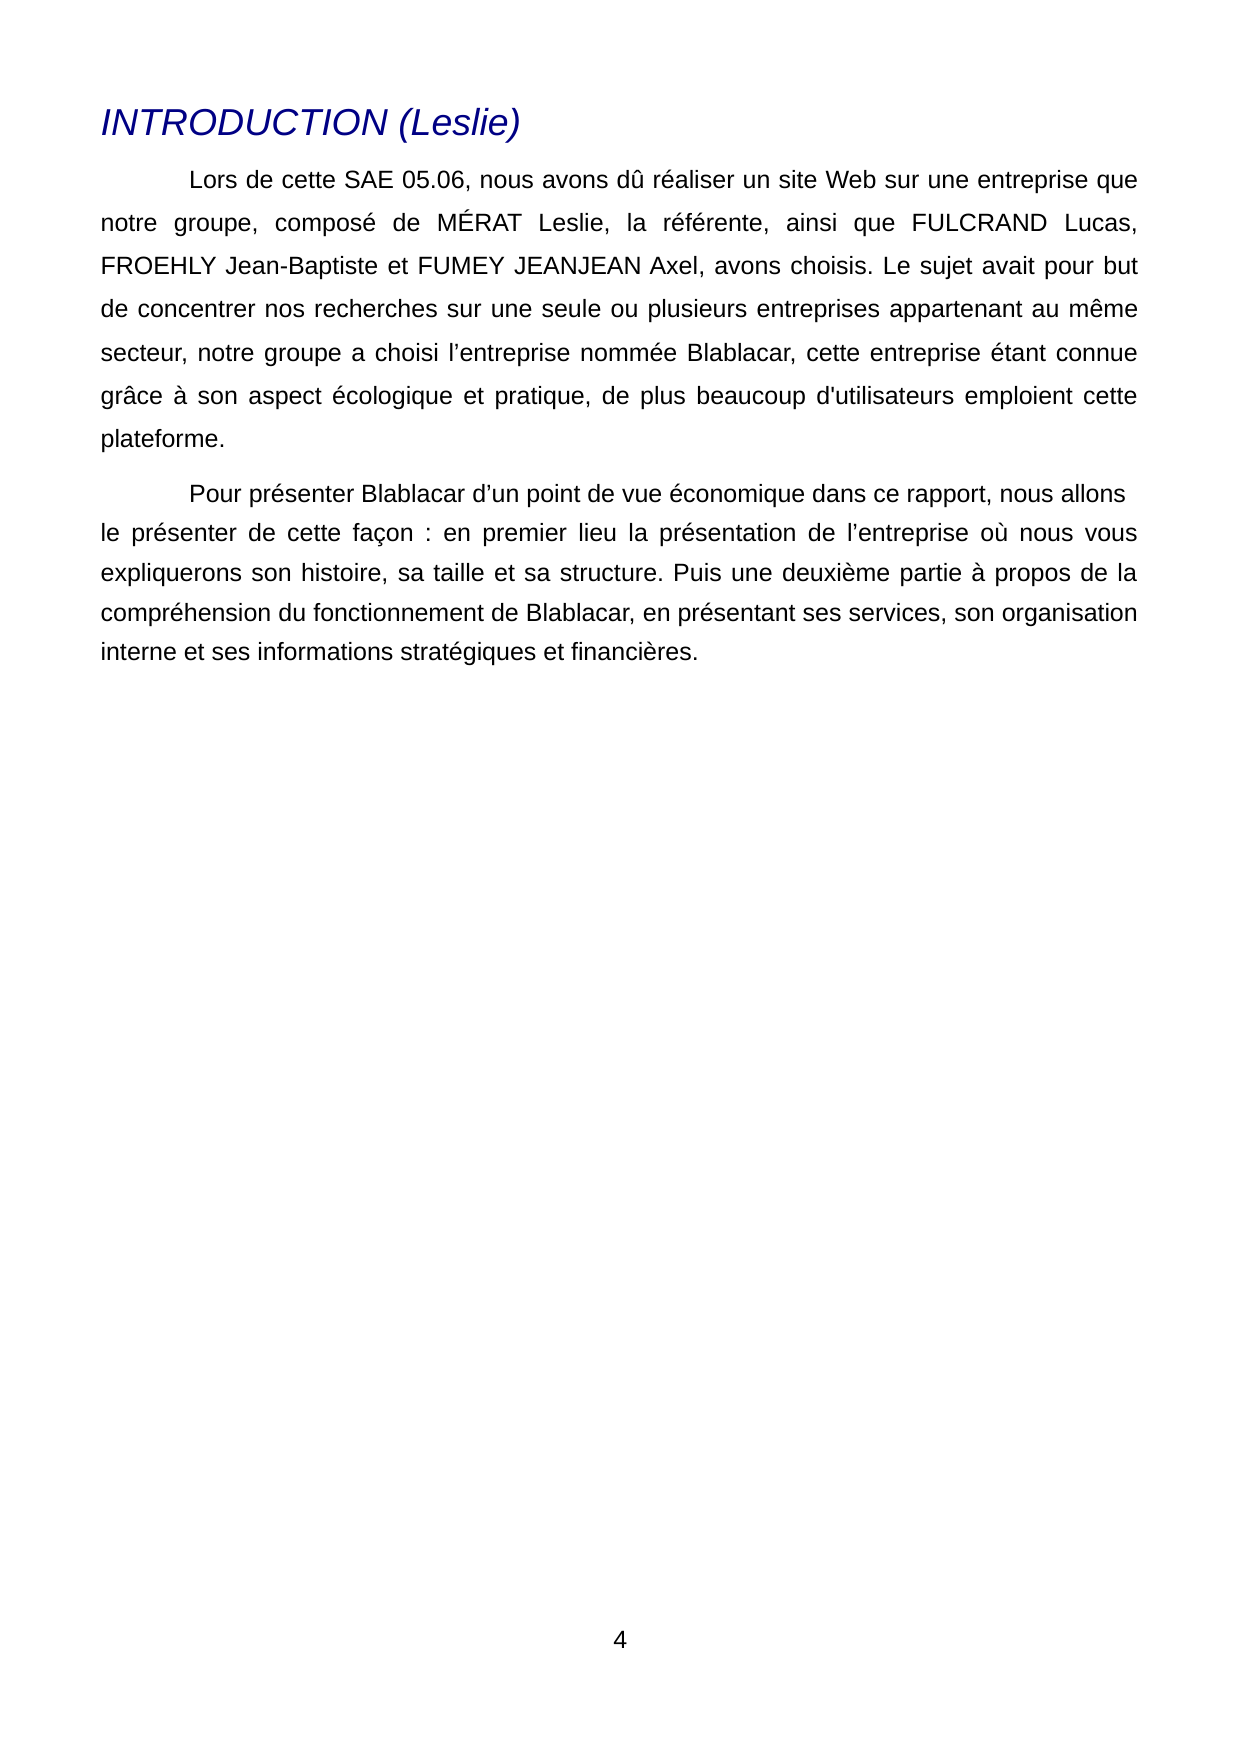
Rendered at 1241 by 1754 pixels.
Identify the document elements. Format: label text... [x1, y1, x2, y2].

text Pour présenter Blablacar d’un point de vue économique dans ce rapport, nous allons [100, 479, 1140, 507]
subtitle INTRODUCTION (Leslie) [100, 100, 1140, 143]
text Lors de cette SAE 05.06, nous avons dû réaliser un site Web sur une entreprise que notre groupe, composé de MÉRAT Leslie, la référente, ainsi que FULCRAND Lucas, FROEHLY Jean-Baptiste et FUMEY JEANJEAN Axel, avons choisis. Le sujet avait pour but de concentrer nos recherches sur une seule ou plusieurs entreprises appartenant au même secteur, notre groupe a choisi l’entreprise nommée Blablacar, cette entreprise étant connue grâce à son aspect écologique et pratique, de plus beaucoup d'utilisateurs emploient cette plateforme. [100, 165, 1140, 453]
text le présenter de cette façon : en premier lieu la présentation de l’entreprise où nous vous expliquerons son histoire, sa taille et sa structure. Puis une deuxième partie à propos de la compréhension du fonctionnement de Blablacar, en présentant ses services, son organisation interne et ses informations stratégiques et financières. [100, 518, 1140, 666]
